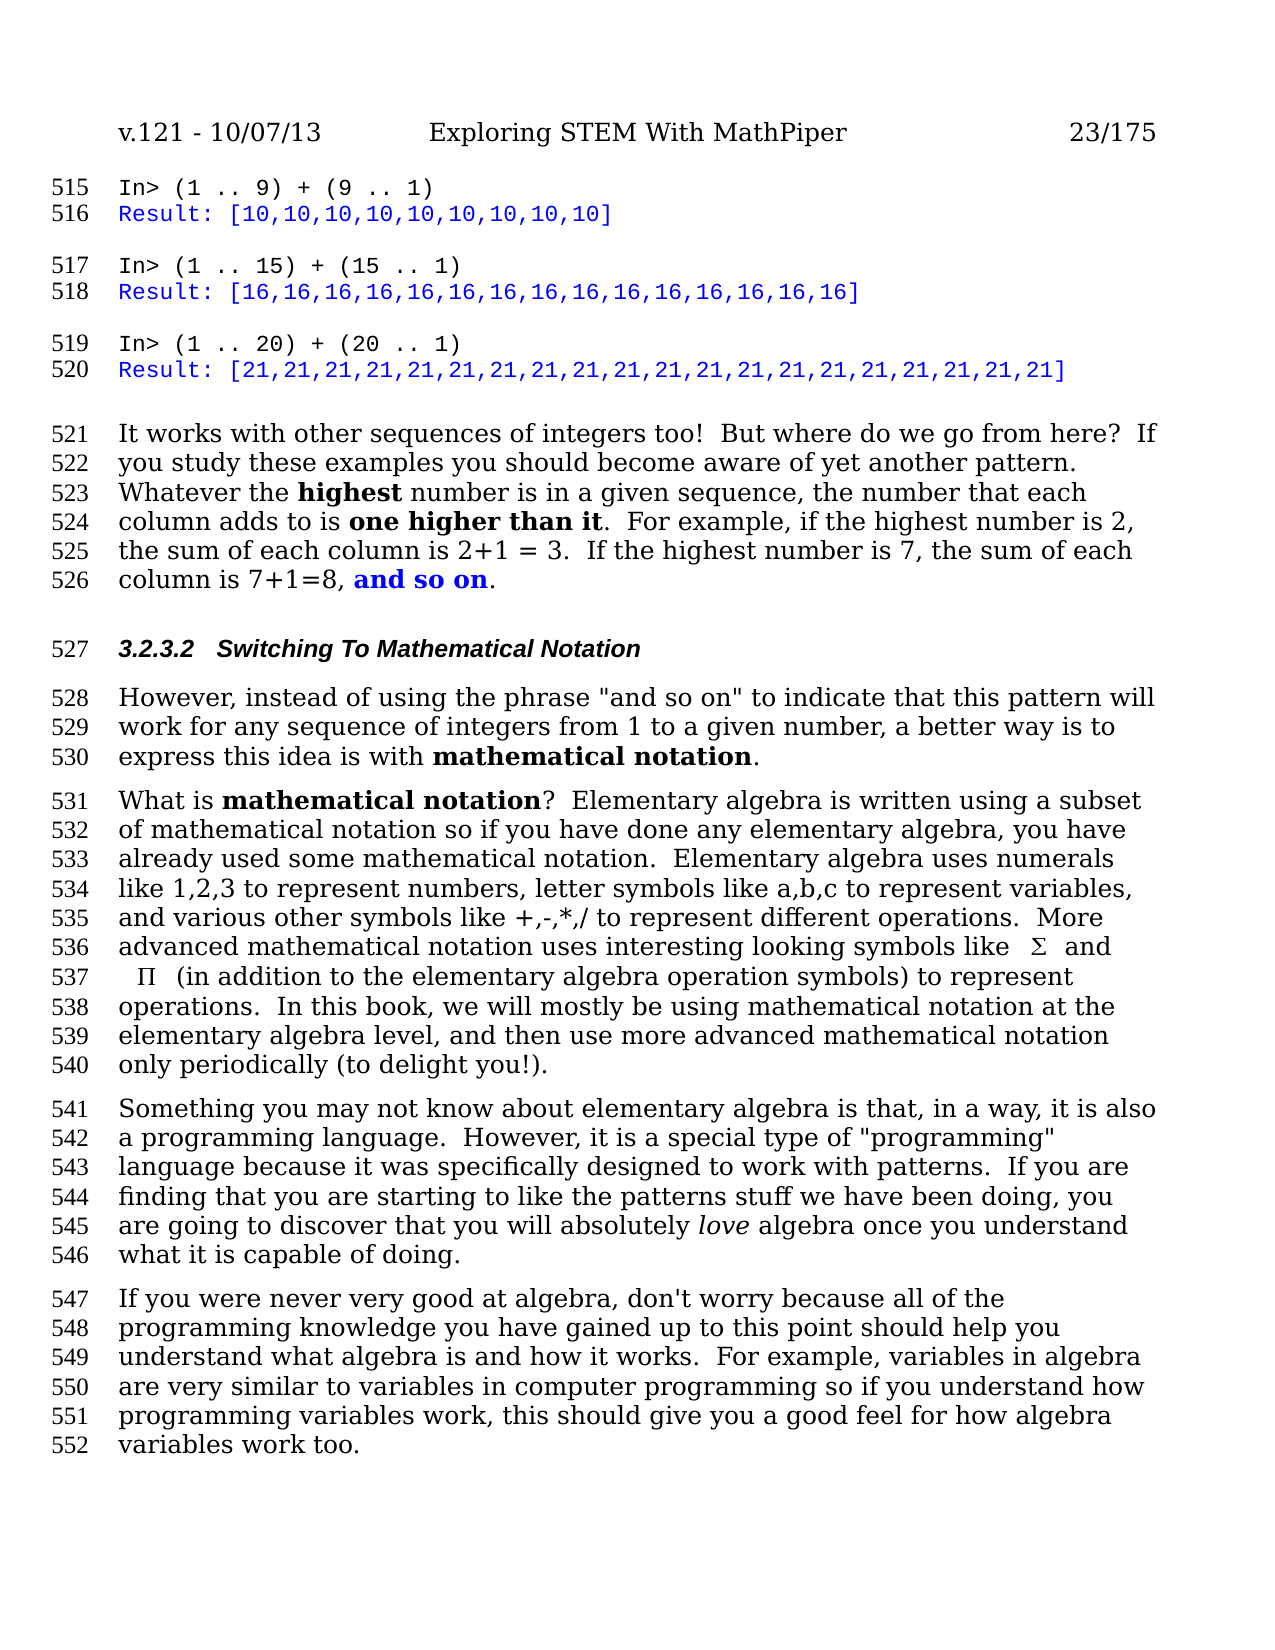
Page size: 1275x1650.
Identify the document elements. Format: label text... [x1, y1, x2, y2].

text It works with other sequences of integers too! But where do we go from here? If you study these examples you should become aware of yet another pattern. Whatever the highest number is in a given sequence, the number that each column adds to is one higher than it. For example, if the highest number is 2, the sum of each column is 2+1 = 3. If the highest number is 7, the sum of each column is 7+1=8, and so on. [118, 419, 1157, 595]
text However, instead of using the phrase "and so on" to indicate that this pattern will work for any sequence of integers from 1 to a given number, a better way is to express this idea is with mathematical notation. [118, 683, 1157, 771]
text Something you may not know about elementary algebra is that, in a way, it is also a programming language. However, it is a special type of "programming" language because it was specifically designed to work with patterns. If you are finding that you are starting to like the patterns stuff we have been doing, you are going to discover that you will absolutely love algebra once you understand what it is capable of doing. [118, 1094, 1157, 1269]
text Result: [16,16,16,16,16,16,16,16,16,16,16,16,16,16,16] [118, 281, 1157, 306]
text What is mathematical notation? Elementary algebra is written using a subset of mathematical notation so if you have done any elementary algebra, you have already used some mathematical notation. Elementary algebra uses numerals like 1,2,3 to represent numbers, letter symbols like a,b,c to represent variables, and various other symbols like +,-,*,/ to represent different operations. More advanced mathematical notation uses interesting looking symbols likeand(in addition to the elementary algebra operation symbols) to represent operations. In this book, we will mostly be using mathematical notation at the elementary algebra level, and then use more advanced mathematical notation only periodically (to delight you!). [118, 786, 1157, 1079]
text Result: [10,10,10,10,10,10,10,10,10] [118, 203, 1157, 229]
text In> (1 .. 15) + (15 .. 1) [118, 254, 1157, 281]
text In> (1 .. 20) + (20 .. 1) [118, 332, 1157, 358]
text In> (1 .. 9) + (9 .. 1) [118, 177, 1157, 203]
text Result: [21,21,21,21,21,21,21,21,21,21,21,21,21,21,21,21,21,21,21,21] [118, 358, 1157, 384]
subtitle Switching To Mathematical Notation [118, 634, 1157, 662]
text If you were never very good at algebra, don't worry because all of the programming knowledge you have gained up to this point should help you understand what algebra is and how it works. For example, variables in algebra are very similar to variables in computer programming so if you understand how programming variables work, this should give you a good feel for how algebra variables work too. [118, 1284, 1157, 1459]
